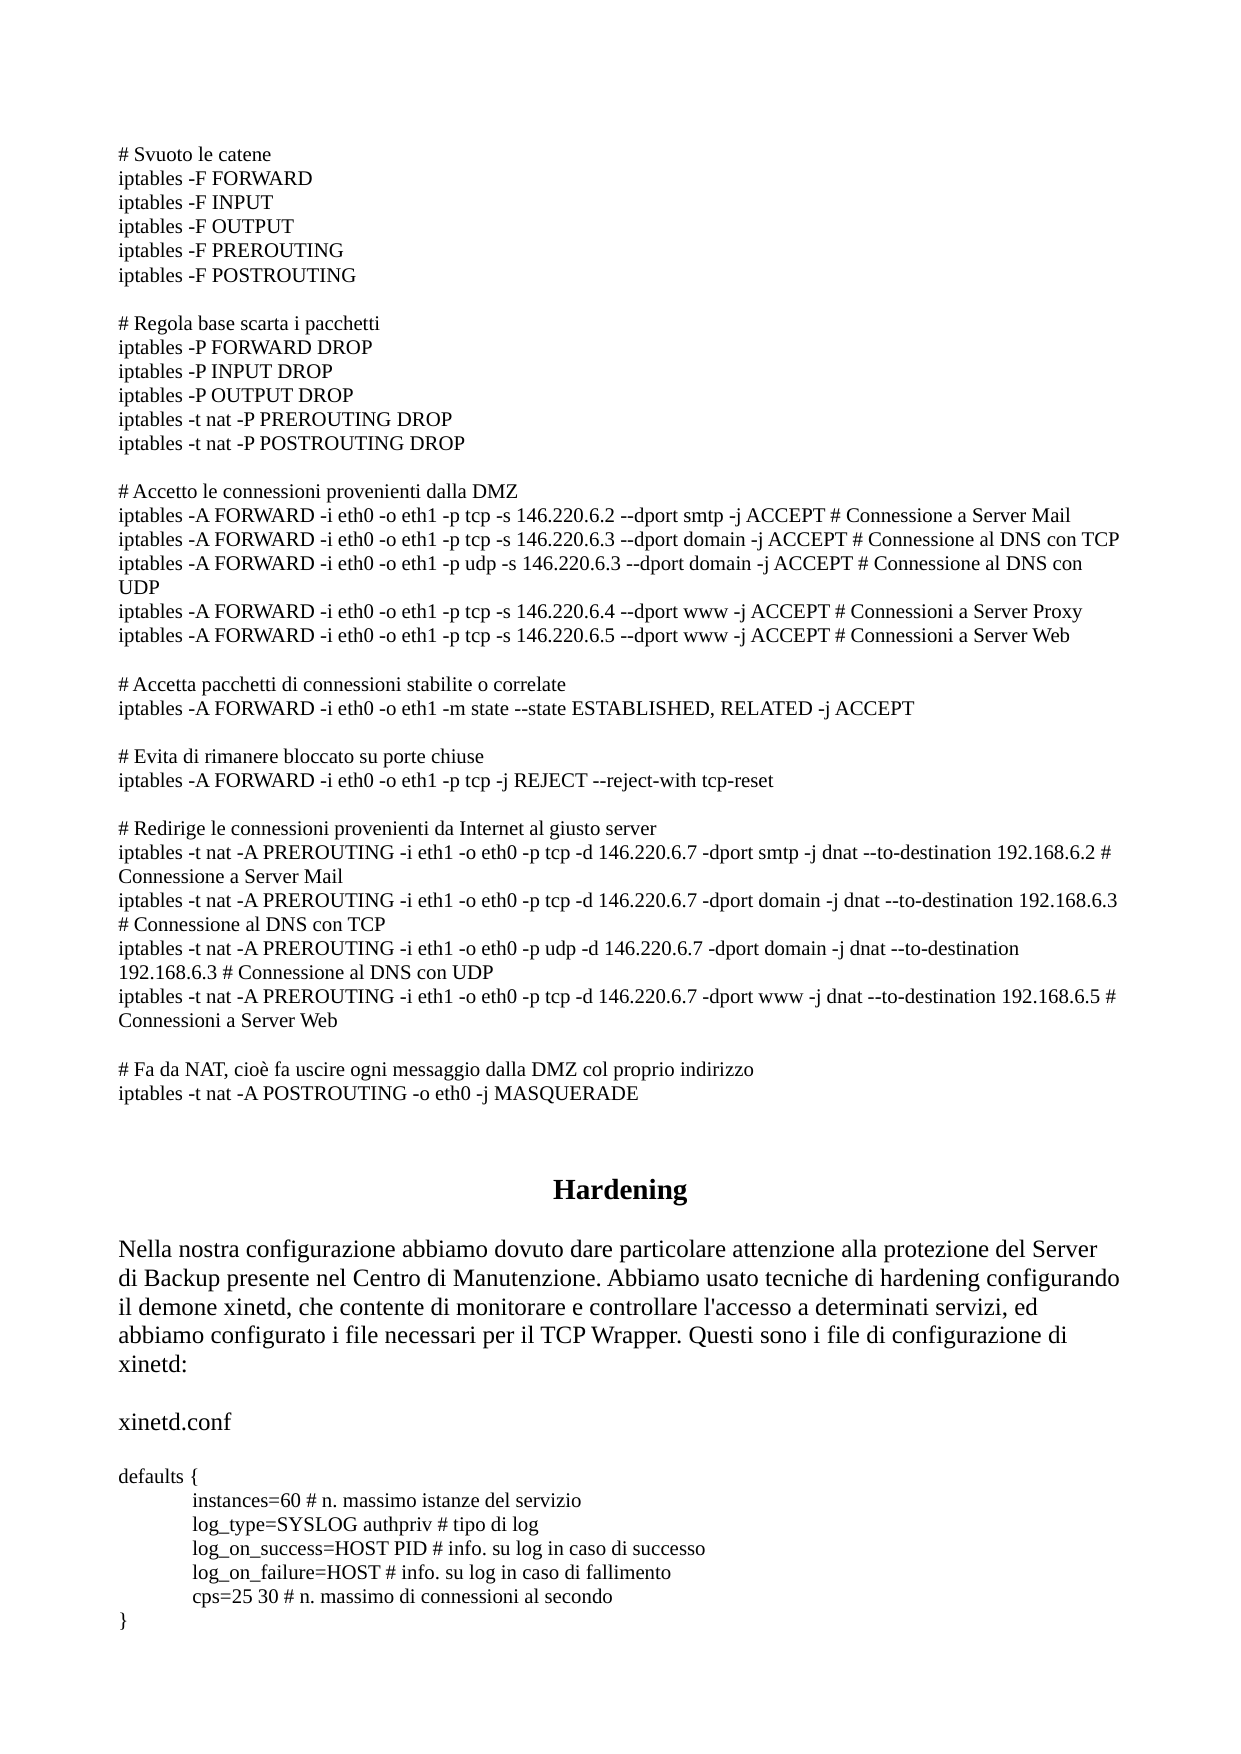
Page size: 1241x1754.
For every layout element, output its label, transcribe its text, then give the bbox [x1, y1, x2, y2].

text iptables -A FORWARD -i eth0 -o eth1 -p tcp -s 146.220.6.2 --dport smtp -j ACCEPT # Connessione a Server Mail [118, 503, 1122, 527]
text iptables -t nat -A PREROUTING -i eth1 -o eth0 -p tcp -d 146.220.6.7 -dport domain -j dnat --to-destination 192.168.6.3 # Connessione al DNS con TCP [118, 888, 1122, 936]
text iptables -P FORWARD DROP [118, 335, 1122, 359]
text Hardening [118, 1172, 1122, 1205]
text # Redirige le connessioni provenienti da Internet al giusto server [118, 816, 1122, 840]
text iptables -t nat -P POSTROUTING DROP [118, 431, 1122, 455]
text iptables -A FORWARD -i eth0 -o eth1 -p tcp -s 146.220.6.3 --dport domain -j ACCEPT # Connessione al DNS con TCP [118, 527, 1122, 551]
text iptables -P INPUT DROP [118, 359, 1122, 383]
text # Fa da NAT, cioè fa uscire ogni messaggio dalla DMZ col proprio indirizzo [118, 1057, 1122, 1081]
text iptables -A FORWARD -i eth0 -o eth1 -p tcp -s 146.220.6.5 --dport www -j ACCEPT # Connessioni a Server Web [118, 623, 1122, 647]
text iptables -F POSTROUTING [118, 262, 1122, 287]
text iptables -A FORWARD -i eth0 -o eth1 -p tcp -j REJECT --reject-with tcp-reset [118, 768, 1122, 792]
text # Accetta pacchetti di connessioni stabilite o correlate [118, 672, 1122, 696]
text iptables -F INPUT [118, 190, 1122, 214]
text defaults { instances=60 # n. massimo istanze del servizio log_type=SYSLOG authpriv # tipo di log log_on_success=HOST PID # info. su log in caso di successo log_on_failure=HOST # info. su log in caso di fallimento cps=25 30 # n. massimo di connessioni al secondo } [118, 1464, 1122, 1632]
text iptables -F PREROUTING [118, 238, 1122, 262]
text # Evita di rimanere bloccato su porte chiuse [118, 744, 1122, 768]
text iptables -t nat -P PREROUTING DROP [118, 407, 1122, 431]
text # Svuoto le catene [118, 142, 1122, 166]
text # Accetto le connessioni provenienti dalla DMZ [118, 479, 1122, 503]
text iptables -t nat -A PREROUTING -i eth1 -o eth0 -p udp -d 146.220.6.7 -dport domain -j dnat --to-destination 192.168.6.3 # Connessione al DNS con UDP [118, 936, 1122, 984]
text # Regola base scarta i pacchetti [118, 311, 1122, 335]
text iptables -A FORWARD -i eth0 -o eth1 -p tcp -s 146.220.6.4 --dport www -j ACCEPT # Connessioni a Server Proxy [118, 599, 1122, 623]
text Nella nostra configurazione abbiamo dovuto dare particolare attenzione alla protezione del Server di Backup presente nel Centro di Manutenzione. Abbiamo usato tecniche di hardening configurando il demone xinetd, che contente di monitorare e controllare l'accesso a determinati servizi, ed abbiamo configurato i file necessari per il TCP Wrapper. Questi sono i file di configurazione di xinetd: [118, 1234, 1122, 1378]
text iptables -F OUTPUT [118, 214, 1122, 238]
text iptables -t nat -A POSTROUTING -o eth0 -j MASQUERADE [118, 1081, 1122, 1105]
text iptables -A FORWARD -i eth0 -o eth1 -p udp -s 146.220.6.3 --dport domain -j ACCEPT # Connessione al DNS con UDP [118, 551, 1122, 599]
text iptables -F FORWARD [118, 166, 1122, 190]
text iptables -P OUTPUT DROP [118, 383, 1122, 407]
text iptables -A FORWARD -i eth0 -o eth1 -m state --state ESTABLISHED, RELATED -j ACCEPT [118, 696, 1122, 720]
text iptables -t nat -A PREROUTING -i eth1 -o eth0 -p tcp -d 146.220.6.7 -dport smtp -j dnat --to-destination 192.168.6.2 # Connessione a Server Mail [118, 840, 1122, 888]
text iptables -t nat -A PREROUTING -i eth1 -o eth0 -p tcp -d 146.220.6.7 -dport www -j dnat --to-destination 192.168.6.5 # Connessioni a Server Web [118, 984, 1122, 1032]
text xinetd.conf [118, 1407, 1122, 1435]
